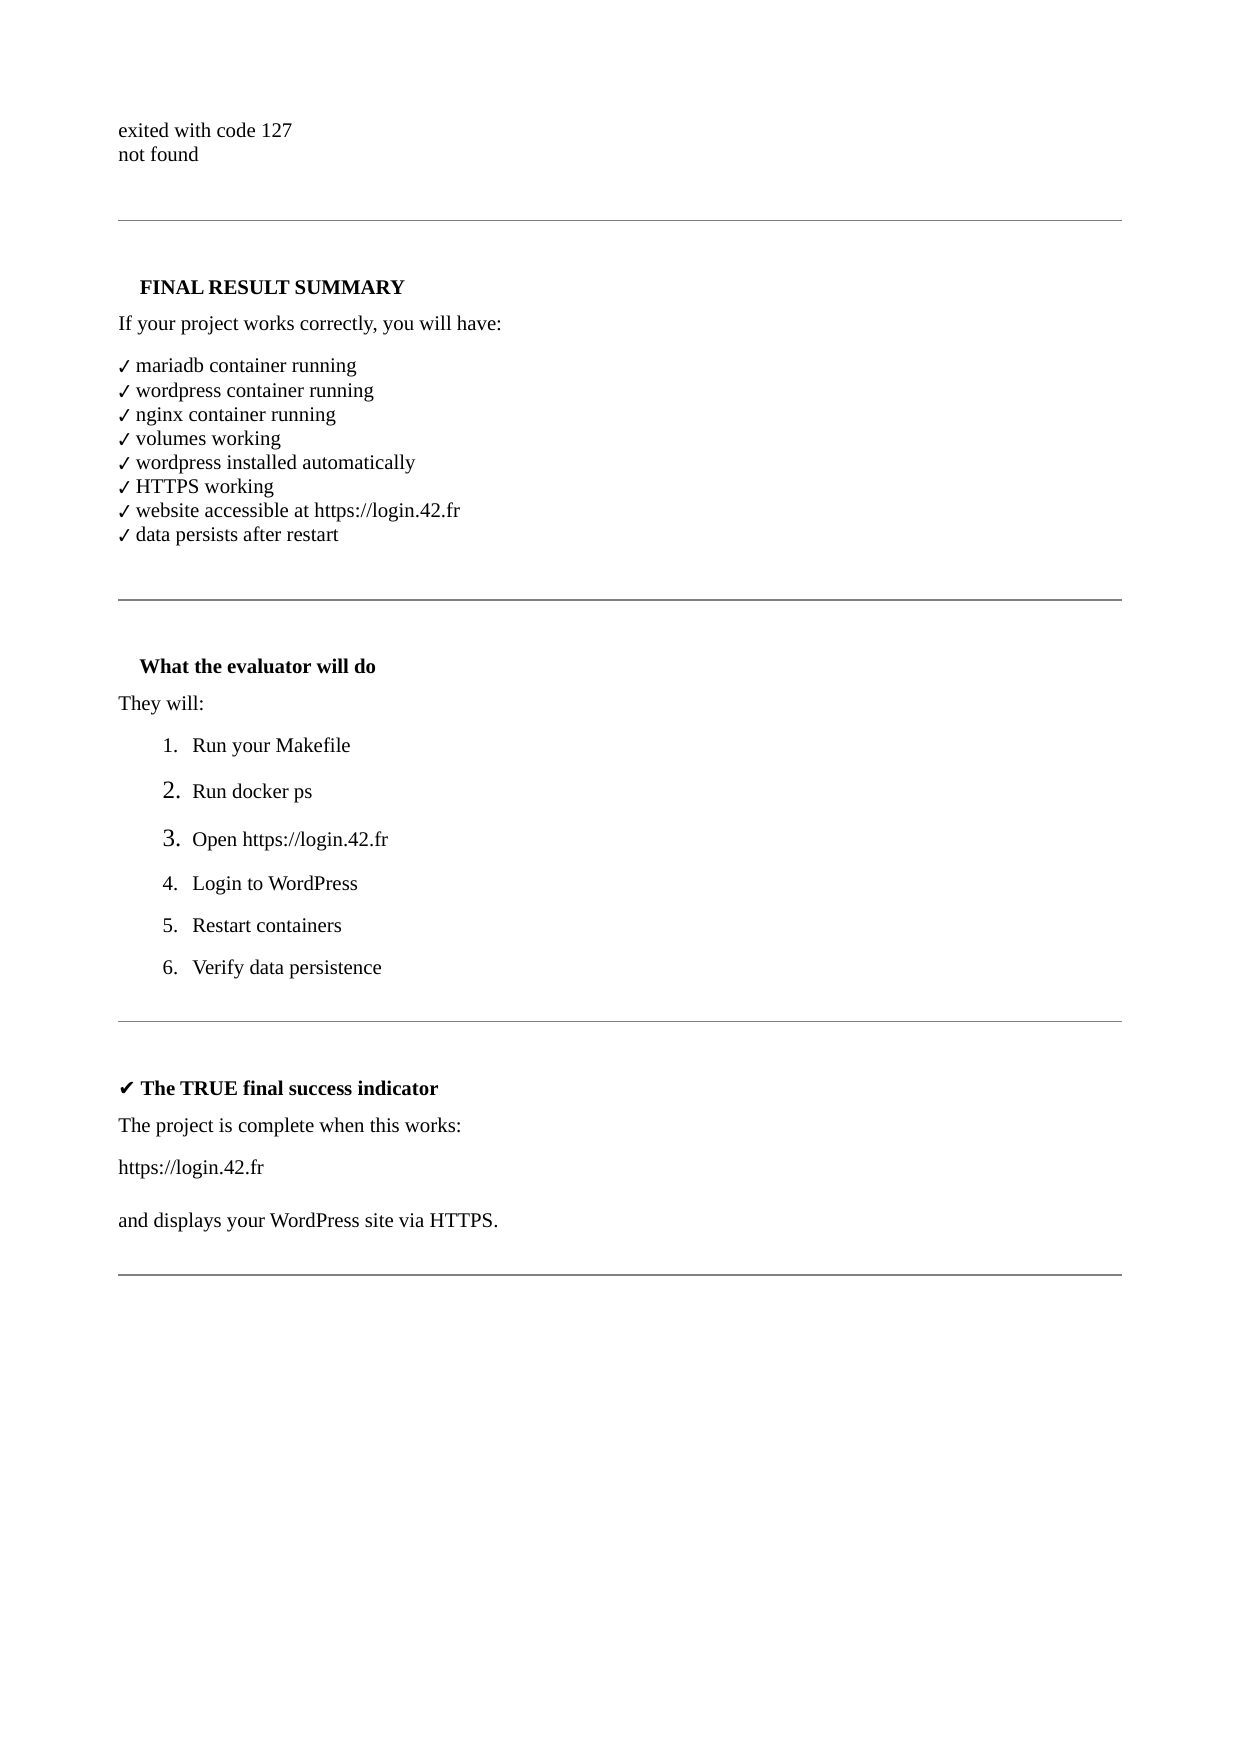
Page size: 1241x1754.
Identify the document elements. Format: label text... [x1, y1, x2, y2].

text The project is complete when this works: [118, 1113, 1122, 1137]
subtitle 🎉 What the evaluator will do [118, 654, 1122, 678]
text ✔ volumes working [118, 426, 1122, 450]
text ✔ wordpress container running [118, 377, 1122, 402]
subtitle 🎯 FINAL RESULT SUMMARY [118, 275, 1122, 299]
text If your project works correctly, you will have: [118, 311, 1122, 335]
text ✔ HTTPS working [118, 474, 1122, 498]
list Login to WordPress [162, 871, 1122, 894]
text They will: [118, 691, 1122, 715]
text not found [118, 142, 1122, 166]
text ✔ website accessible at https://login.42.fr [118, 498, 1122, 522]
text https://login.42.fr [118, 1155, 1122, 1179]
text ✔ wordpress installed automatically [118, 450, 1122, 474]
text ✔ mariadb container running [118, 353, 1122, 377]
text ✔ nginx container running [118, 402, 1122, 426]
subtitle ✔️ The TRUE final success indicator [118, 1076, 1122, 1100]
list Restart containers [162, 913, 1122, 937]
list Open https://login.42.fr [162, 823, 1122, 852]
text ✔ data persists after restart [118, 522, 1122, 546]
list Verify data persistence [162, 955, 1122, 979]
list Run your Makefile [162, 733, 1122, 757]
list Run docker ps [162, 775, 1122, 804]
text exited with code 127 [118, 118, 1122, 142]
text and displays your WordPress site via HTTPS. [118, 1208, 1122, 1232]
